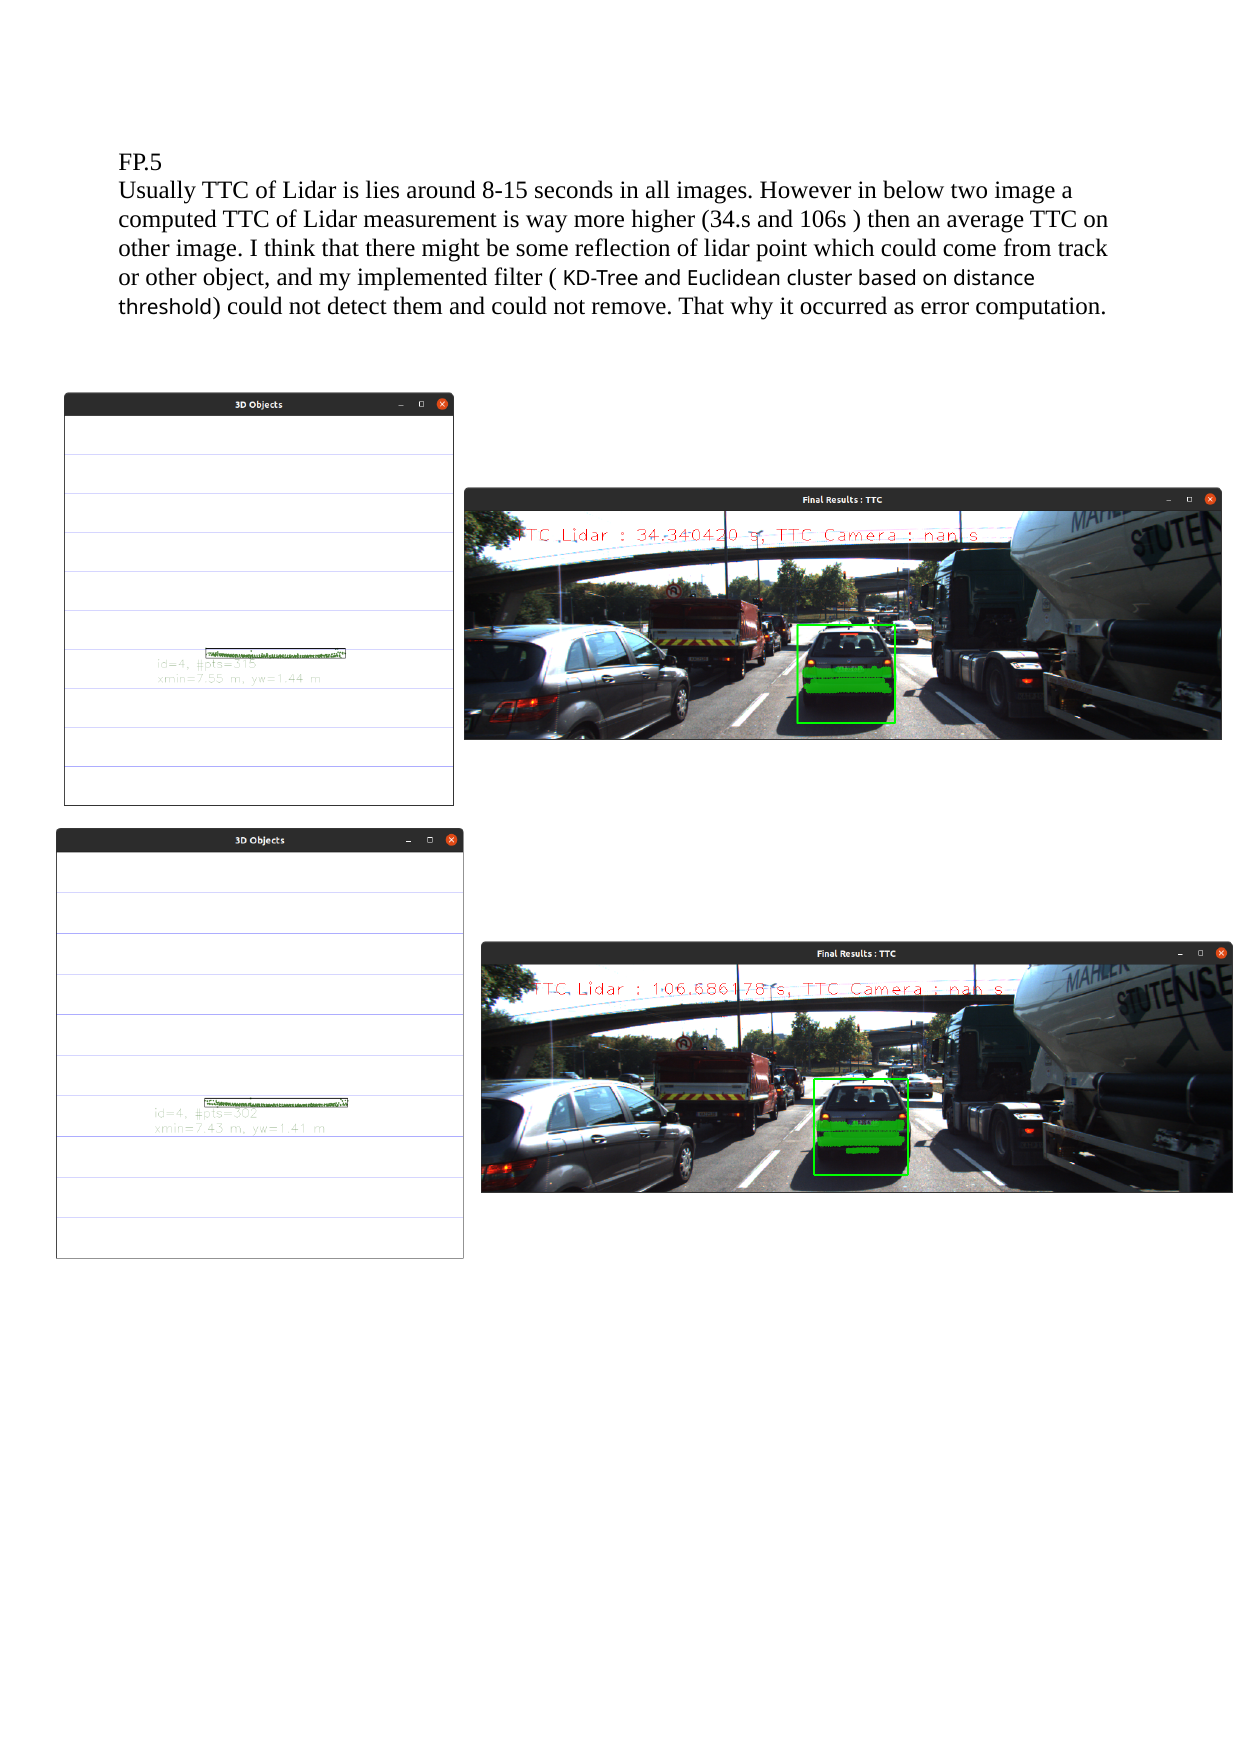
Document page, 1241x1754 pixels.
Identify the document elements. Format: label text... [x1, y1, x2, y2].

text Usually TTC of Lidar is lies around 8-15 seconds in all images. However in below two image a computed TTC of Lidar measurement is way more higher (34.s and 106s ) then an average TTC on other image. I think that there might be some reflection of lidar point which could come from track or other object, and my implemented filter ( KD-Tree and Euclidean cluster based on distance threshold) could not detect them and could not remove. That why it occurred as error computation. [118, 176, 1122, 321]
picture [475, 937, 1238, 1198]
picture [51, 823, 469, 1264]
picture [58, 388, 1227, 811]
text FP.5 [118, 147, 1122, 176]
